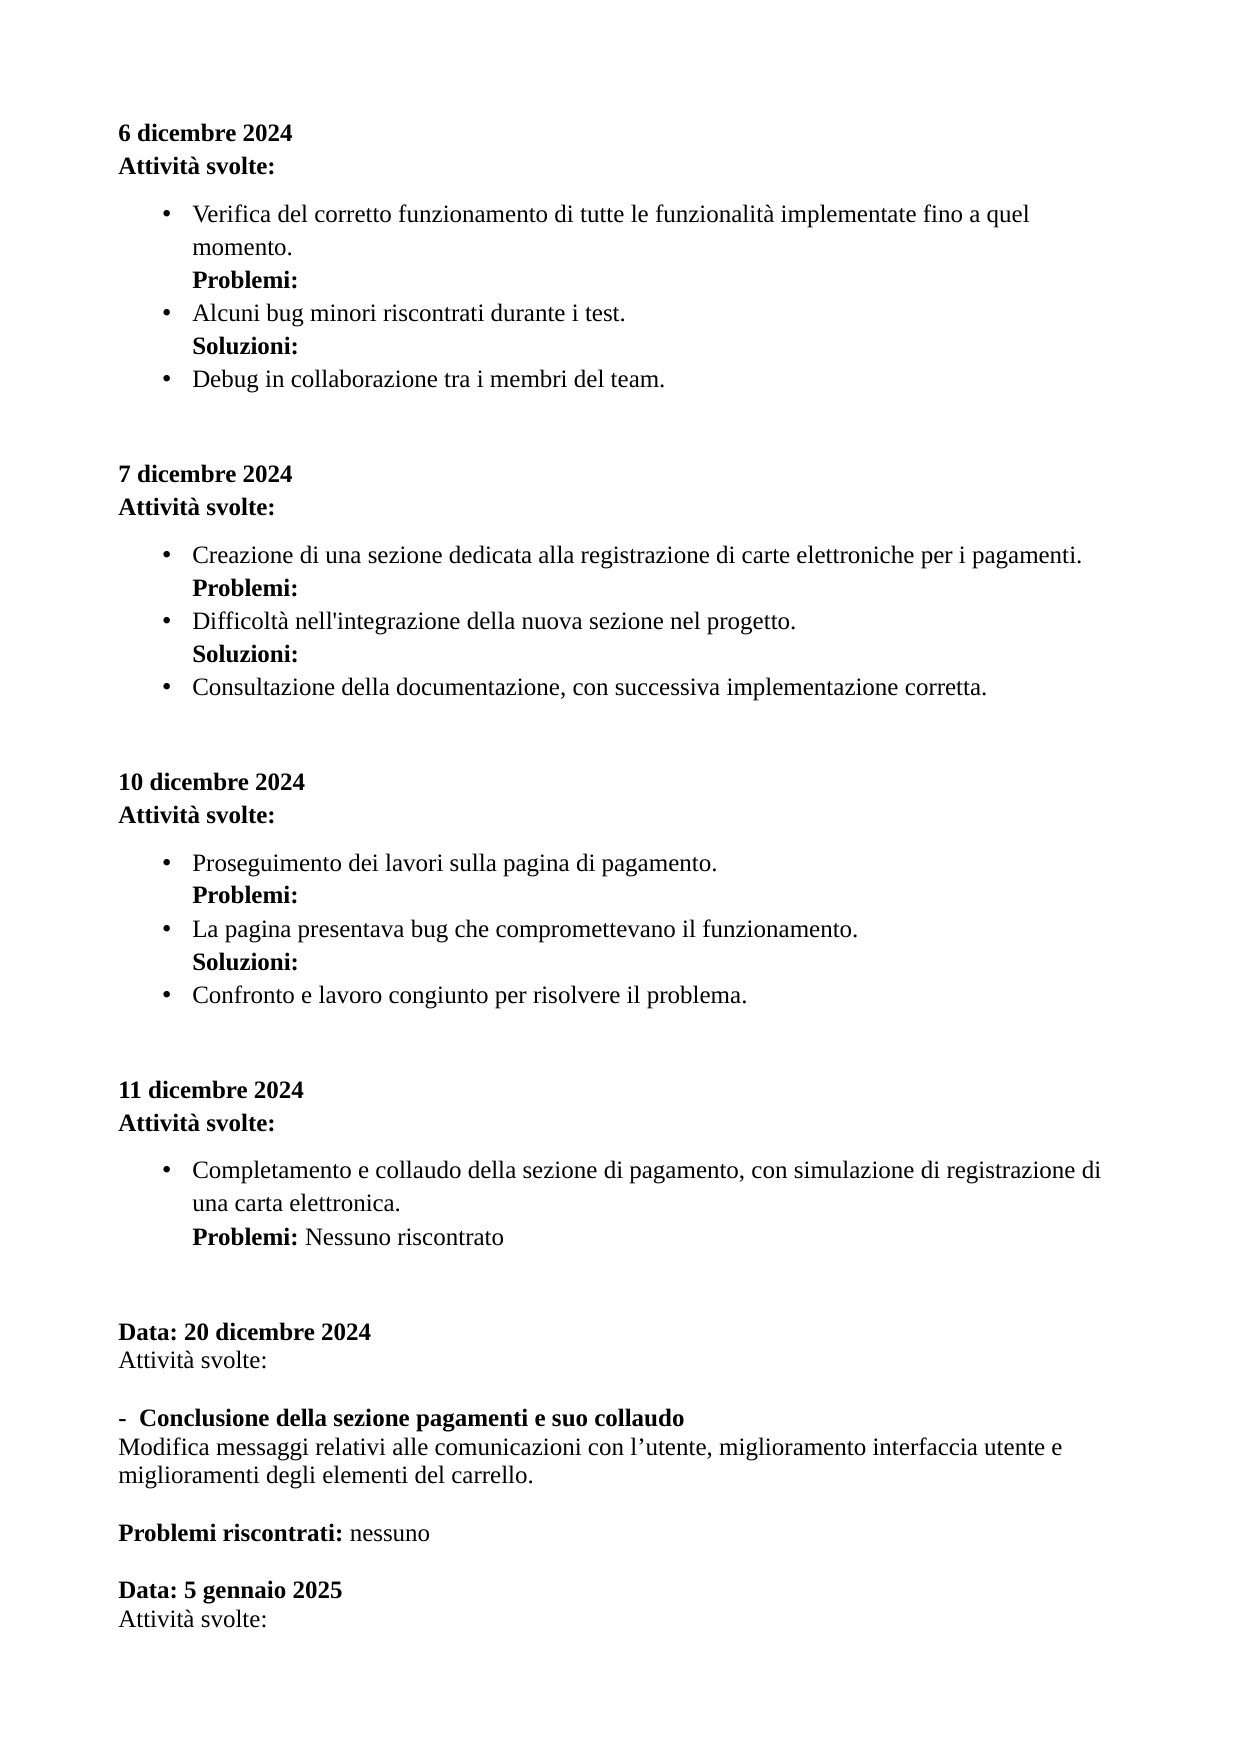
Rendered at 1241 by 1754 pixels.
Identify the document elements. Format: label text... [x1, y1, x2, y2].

text 7 dicembre 2024 Attività svolte: [118, 459, 1122, 521]
text Attività svolte: [118, 1346, 1122, 1374]
list Completamento e collaudo della sezione di pagamento, con simulazione di registrazione di una carta elettronica. Problemi: Nessuno riscontrato [162, 1156, 1122, 1250]
text 10 dicembre 2024 Attività svolte: [118, 767, 1122, 829]
text - Conclusione della sezione pagamenti e suo collaudo [118, 1403, 1122, 1432]
text Problemi riscontrati: nessuno [118, 1518, 1122, 1547]
list Proseguimento dei lavori sulla pagina di pagamento. Problemi: [162, 848, 1122, 909]
list Verifica del corretto funzionamento di tutte le funzionalità implementate fino a quel momento. Problemi: [162, 199, 1122, 293]
text Modifica messaggi relativi alle comunicazioni con l’utente, miglioramento interfaccia utente e miglioramenti degli elementi del carrello. [118, 1432, 1122, 1489]
list Debug in collaborazione tra i membri del team. [162, 364, 1122, 393]
text Data: 5 gennaio 2025 [118, 1576, 1122, 1604]
list Alcuni bug minori riscontrati durante i test. Soluzioni: [162, 298, 1122, 359]
list Consultazione della documentazione, con successiva implementazione corretta. [162, 672, 1122, 701]
text 11 dicembre 2024 Attività svolte: [118, 1075, 1122, 1137]
text 6 dicembre 2024 Attività svolte: [118, 118, 1122, 180]
list Creazione di una sezione dedicata alla registrazione di carte elettroniche per i pagamenti. Problemi: [162, 540, 1122, 601]
list Difficoltà nell'integrazione della nuova sezione nel progetto. Soluzioni: [162, 606, 1122, 667]
text Attività svolte: [118, 1604, 1122, 1633]
list La pagina presentava bug che compromettevano il funzionamento. Soluzioni: [162, 914, 1122, 975]
text Data: 20 dicembre 2024 [118, 1317, 1122, 1346]
list Confronto e lavoro congiunto per risolvere il problema. [162, 980, 1122, 1008]
